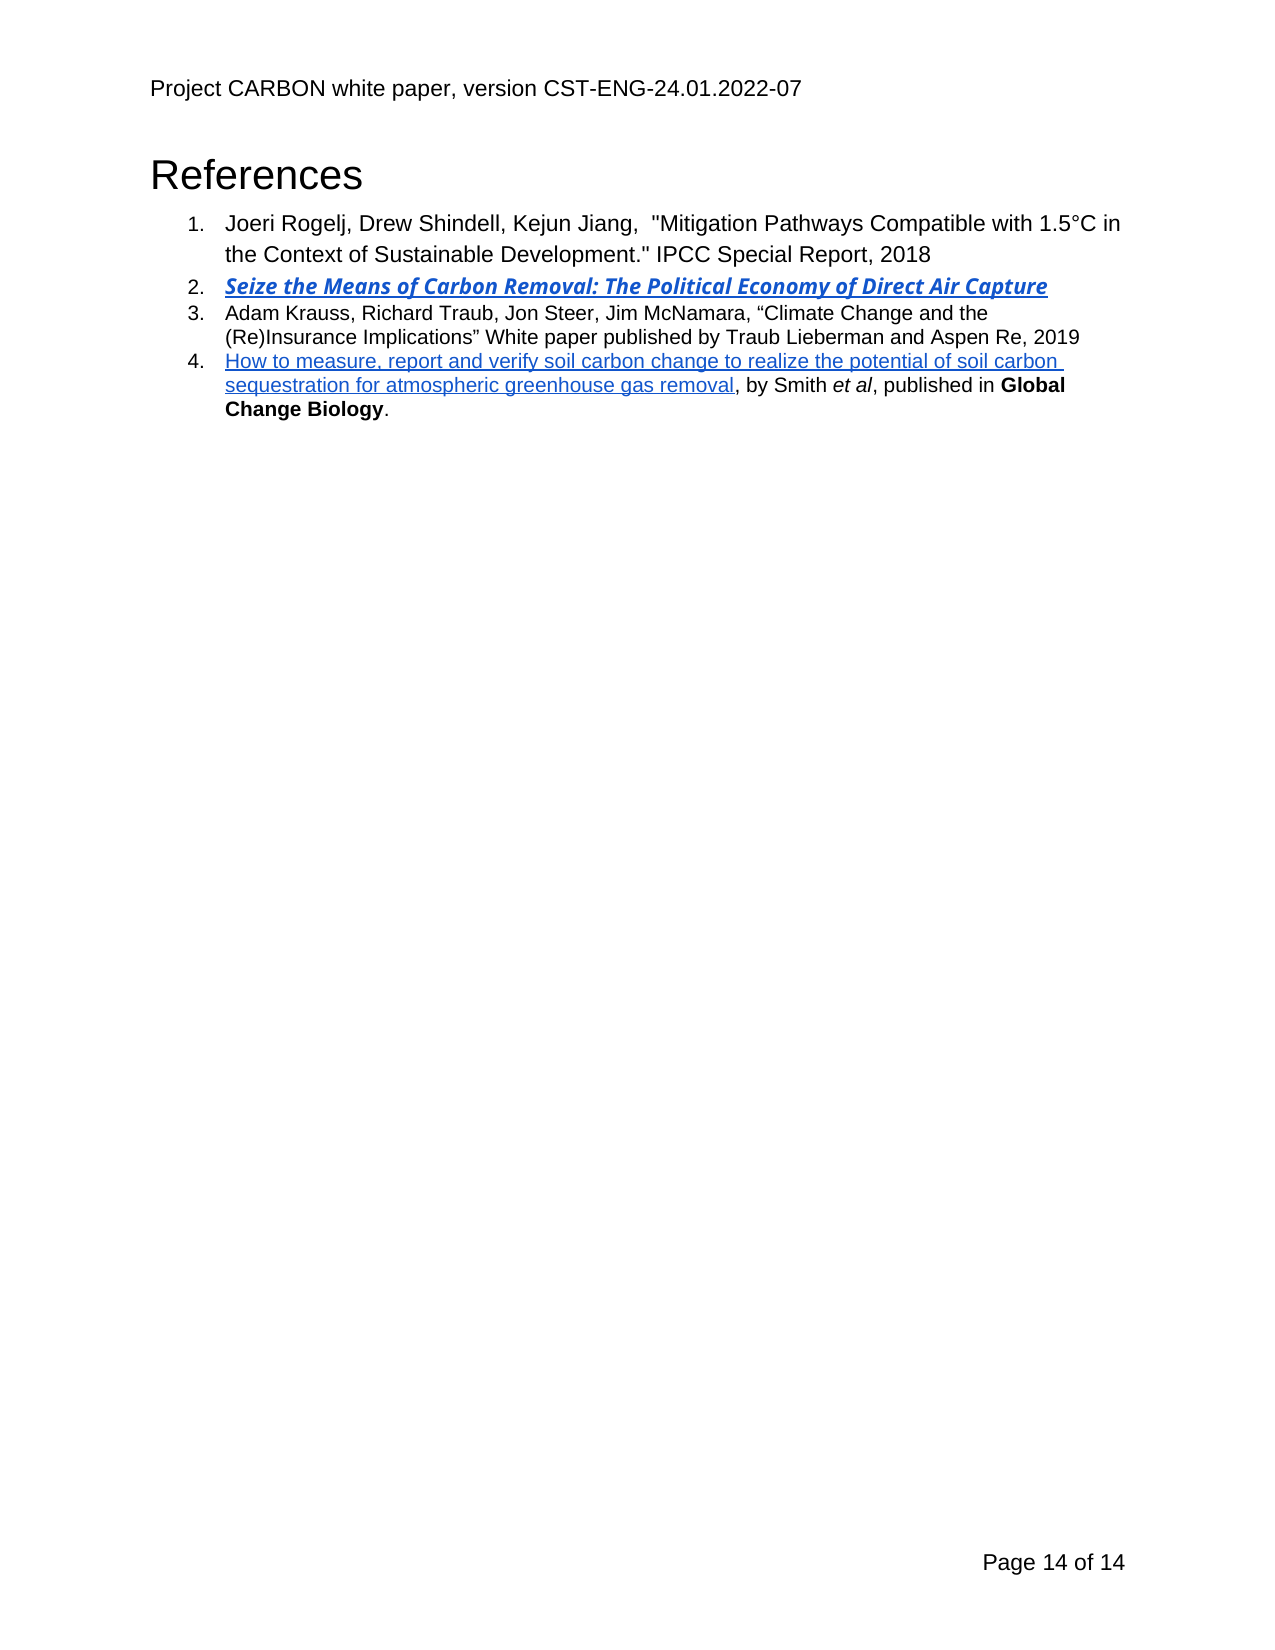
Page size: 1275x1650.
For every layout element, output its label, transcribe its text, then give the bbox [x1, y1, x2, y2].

subtitle References [150, 150, 1125, 198]
list Adam Krauss, Richard Traub, Jon Steer, Jim McNamara, “Climate Change and the (Re)Insurance Implications” White paper published by Traub Lieberman and Aspen Re, 2019 [187, 301, 1125, 348]
list How to measure, report and verify soil carbon change to realize the potential of soil carbon sequestration for atmospheric greenhouse gas removal, by Smith et al, published in Global Change Biology. [187, 348, 1125, 420]
list Joeri Rogelj, Drew Shindell, Kejun Jiang, "Mitigation Pathways Compatible with 1.5°C in the Context of Sustainable Development." IPCC Special Report, 2018 [187, 210, 1125, 267]
list Seize the Means of Carbon Removal: The Political Economy of Direct Air Capture [187, 271, 1125, 301]
